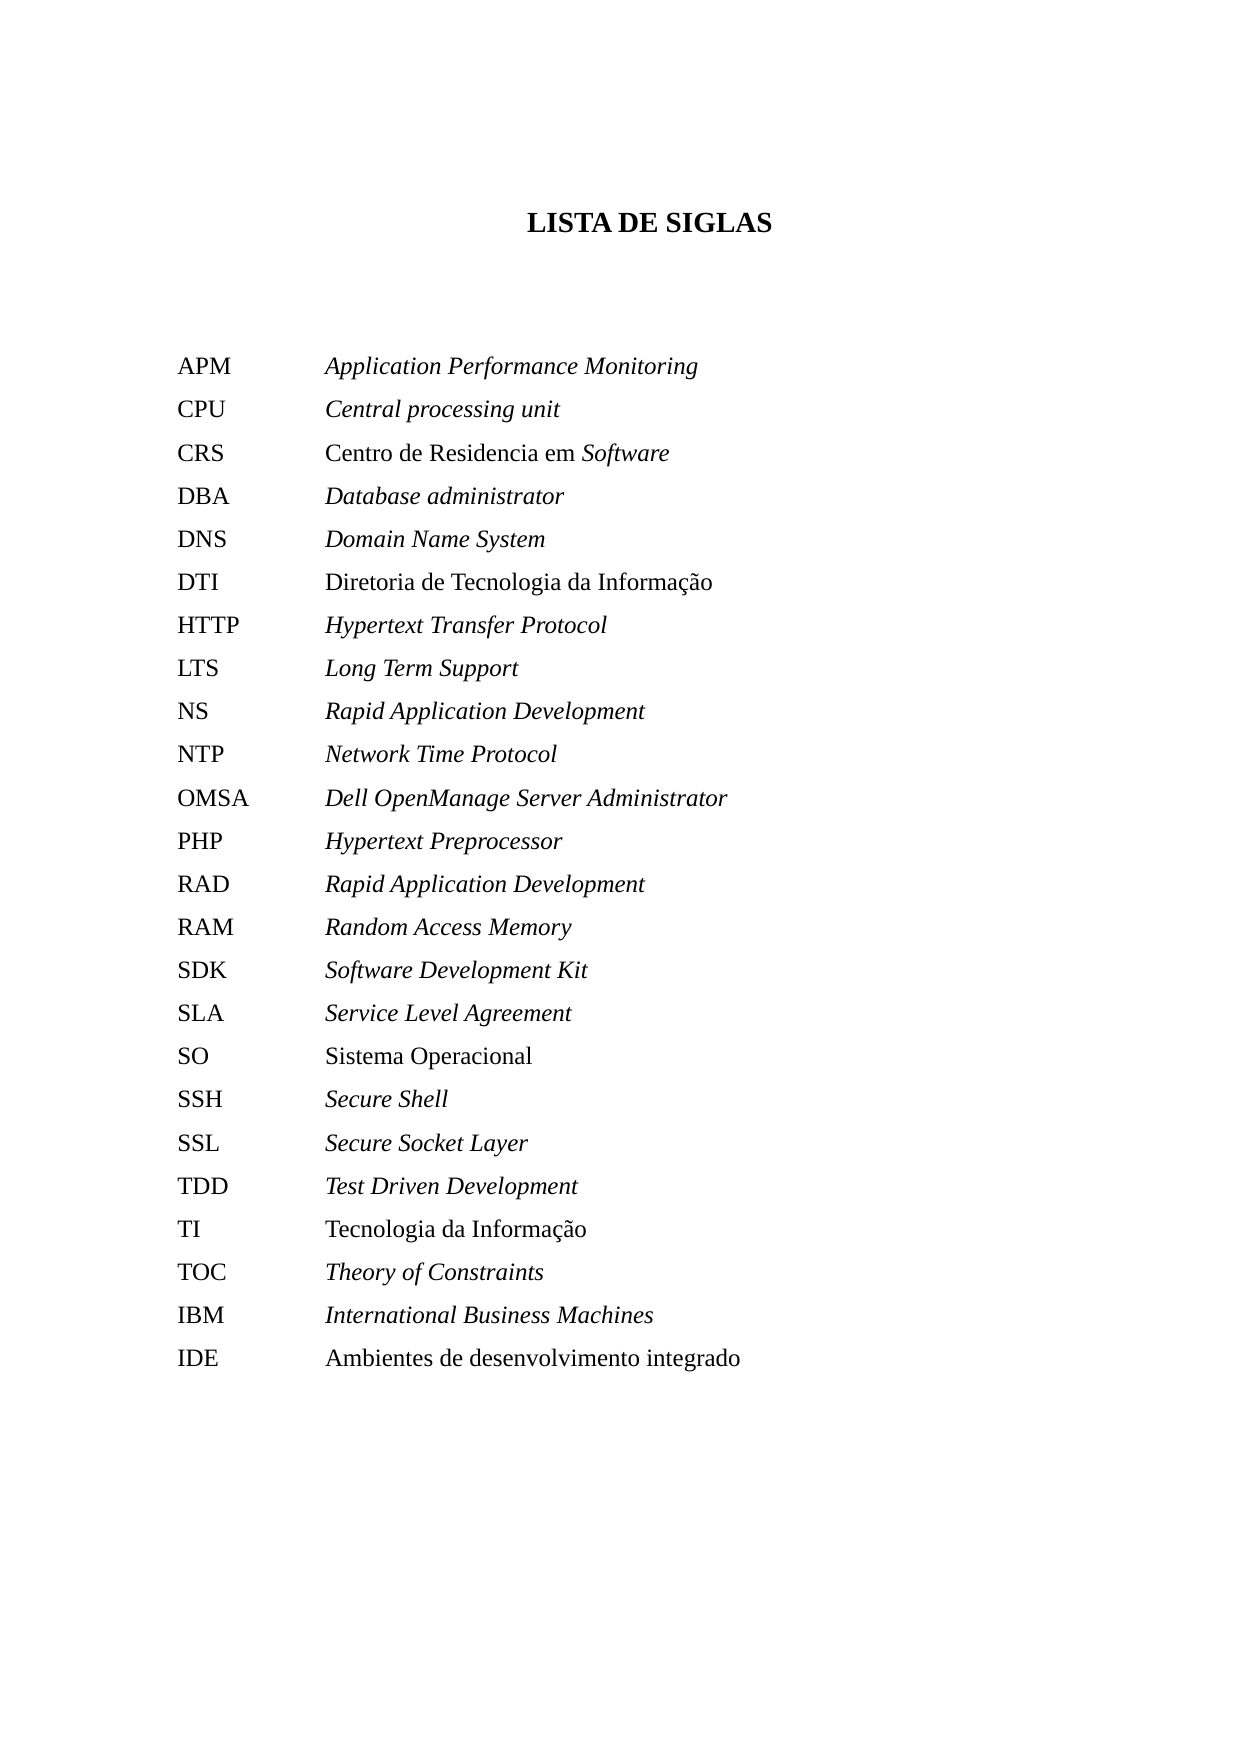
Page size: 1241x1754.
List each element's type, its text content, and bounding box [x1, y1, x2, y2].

text OMSA Dell OpenManage Server Administrator [177, 783, 1122, 811]
text APM Application Performance Monitoring [177, 351, 1122, 380]
text IDE Ambientes de desenvolvimento integrado [177, 1343, 1122, 1372]
text SDK Software Development Kit [177, 955, 1122, 984]
text TOC Theory of Constraints [177, 1257, 1122, 1286]
text DTI Diretoria de Tecnologia da Informação [177, 567, 1122, 596]
text SSL Secure Socket Layer [177, 1128, 1122, 1156]
text CRS Centro de Residencia em Software [177, 438, 1122, 466]
text TI Tecnologia da Informação [177, 1214, 1122, 1243]
text IBM International Business Machines [177, 1300, 1122, 1329]
text HTTP Hypertext Transfer Protocol [177, 610, 1122, 639]
text DBA Database administrator [177, 481, 1122, 509]
text NS Rapid Application Development [177, 696, 1122, 725]
text SSH Secure Shell [177, 1084, 1122, 1113]
text SLA Service Level Agreement [177, 998, 1122, 1027]
text SO Sistema Operacional [177, 1041, 1122, 1070]
text RAD Rapid Application Development [177, 869, 1122, 898]
text NTP Network Time Protocol [177, 739, 1122, 768]
text TDD Test Driven Development [177, 1171, 1122, 1199]
text LTS Long Term Support [177, 653, 1122, 682]
text PHP Hypertext Preprocessor [177, 826, 1122, 854]
subtitle LISTA DE SIGLAS [177, 205, 1122, 238]
text DNS Domain Name System [177, 524, 1122, 553]
text CPU Central processing unit [177, 394, 1122, 423]
text RAM Random Access Memory [177, 912, 1122, 941]
